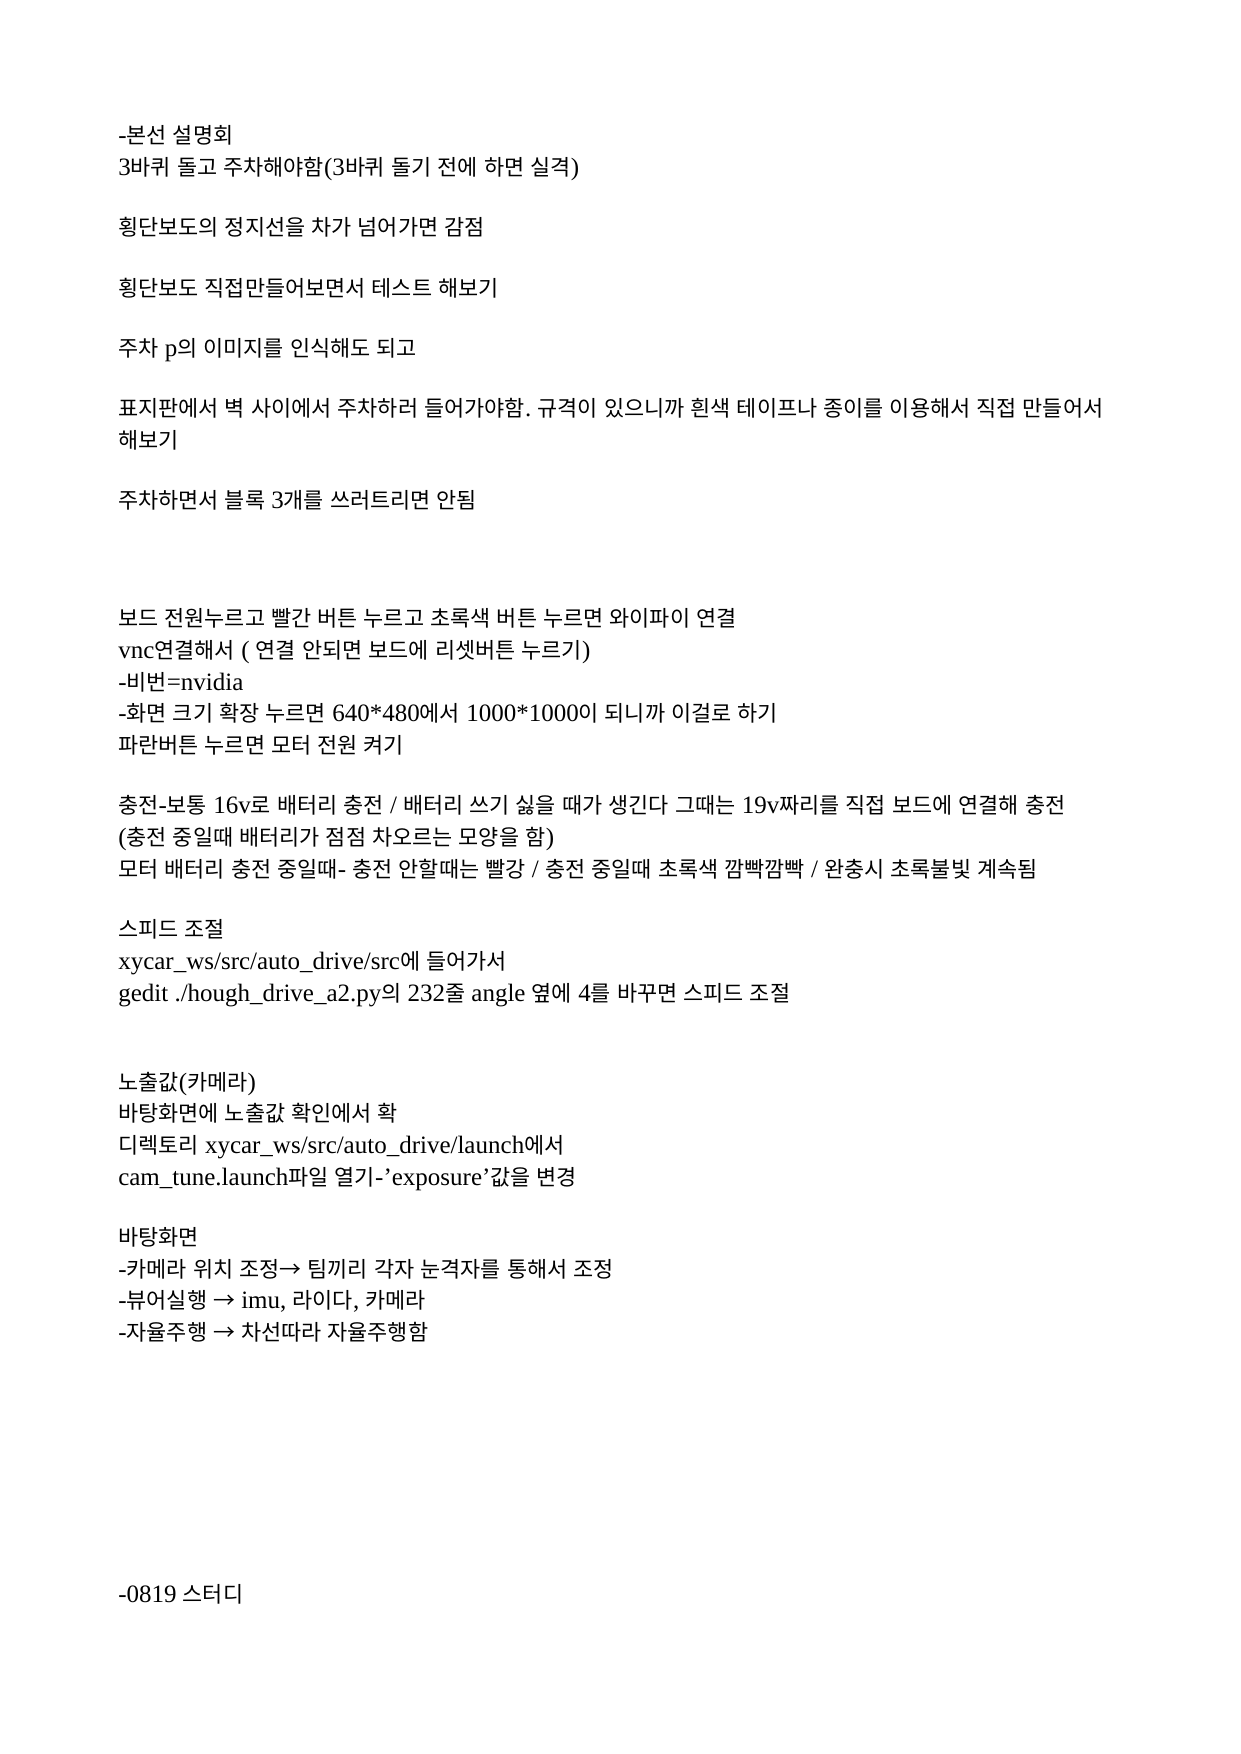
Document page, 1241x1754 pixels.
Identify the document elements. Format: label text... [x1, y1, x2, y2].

text 스피드 조절 [118, 912, 1122, 944]
text xycar_ws/src/auto_drive/src에 들어가서 [118, 944, 1122, 976]
text 보드 전원누르고 빨간 버튼 누르고 초록색 버튼 누르면 와이파이 연결 [118, 601, 1122, 633]
text 충전-보통 16v로 배터리 충전 / 배터리 쓰기 싫을 때가 생긴다 그때는 19v짜리를 직접 보드에 연결해 충전 [118, 788, 1122, 820]
text -비번=nvidia [118, 665, 1122, 696]
text gedit ./hough_drive_a2.py의 232줄 angle 옆에 4를 바꾸면 스피드 조절 [118, 976, 1122, 1007]
text -화면 크기 확장 누르면 640*480에서 1000*1000이 되니까 이걸로 하기 [118, 696, 1122, 728]
text 횡단보도의 정지선을 차가 넘어가면 감점 [118, 210, 1122, 242]
text 노출값(카메라) [118, 1065, 1122, 1096]
text 바탕화면에 노출값 확인에서 확 [118, 1096, 1122, 1128]
text cam_tune.launch파일 열기-’exposure’값을 변경 [118, 1160, 1122, 1191]
text -뷰어실행 → imu, 라이다, 카메라 [118, 1283, 1122, 1315]
text 파란버튼 누르면 모터 전원 켜기 [118, 728, 1122, 760]
text 횡단보도 직접만들어보면서 테스트 해보기 [118, 271, 1122, 302]
text -본선 설명회 [118, 118, 1122, 150]
text 주차 p의 이미지를 인식해도 되고 [118, 331, 1122, 363]
text 모터 배터리 충전 중일때- 충전 안할때는 빨강 / 충전 중일때 초록색 깜빡깜빡 / 완충시 초록불빛 계속됨 [118, 852, 1122, 883]
text -카메라 위치 조정→ 팀끼리 각자 눈격자를 통해서 조정 [118, 1252, 1122, 1283]
text (충전 중일때 배터리가 점점 차오르는 모양을 함) [118, 820, 1122, 852]
text -자율주행 → 차선따라 자율주행함 [118, 1315, 1122, 1347]
text vnc연결해서 ( 연결 안되면 보드에 리셋버튼 누르기) [118, 633, 1122, 665]
text 바탕화면 [118, 1220, 1122, 1252]
text 디렉토리 xycar_ws/src/auto_drive/launch에서 [118, 1128, 1122, 1160]
text -0819 스터디 [118, 1577, 1122, 1608]
text 표지판에서 벽 사이에서 주차하러 들어가야함. 규격이 있으니까 흰색 테이프나 종이를 이용해서 직접 만들어서 해보기 [118, 391, 1122, 455]
text 3바퀴 돌고 주차해야함(3바퀴 돌기 전에 하면 실격) [118, 150, 1122, 181]
text 주차하면서 블록 3개를 쓰러트리면 안됨 [118, 483, 1122, 515]
